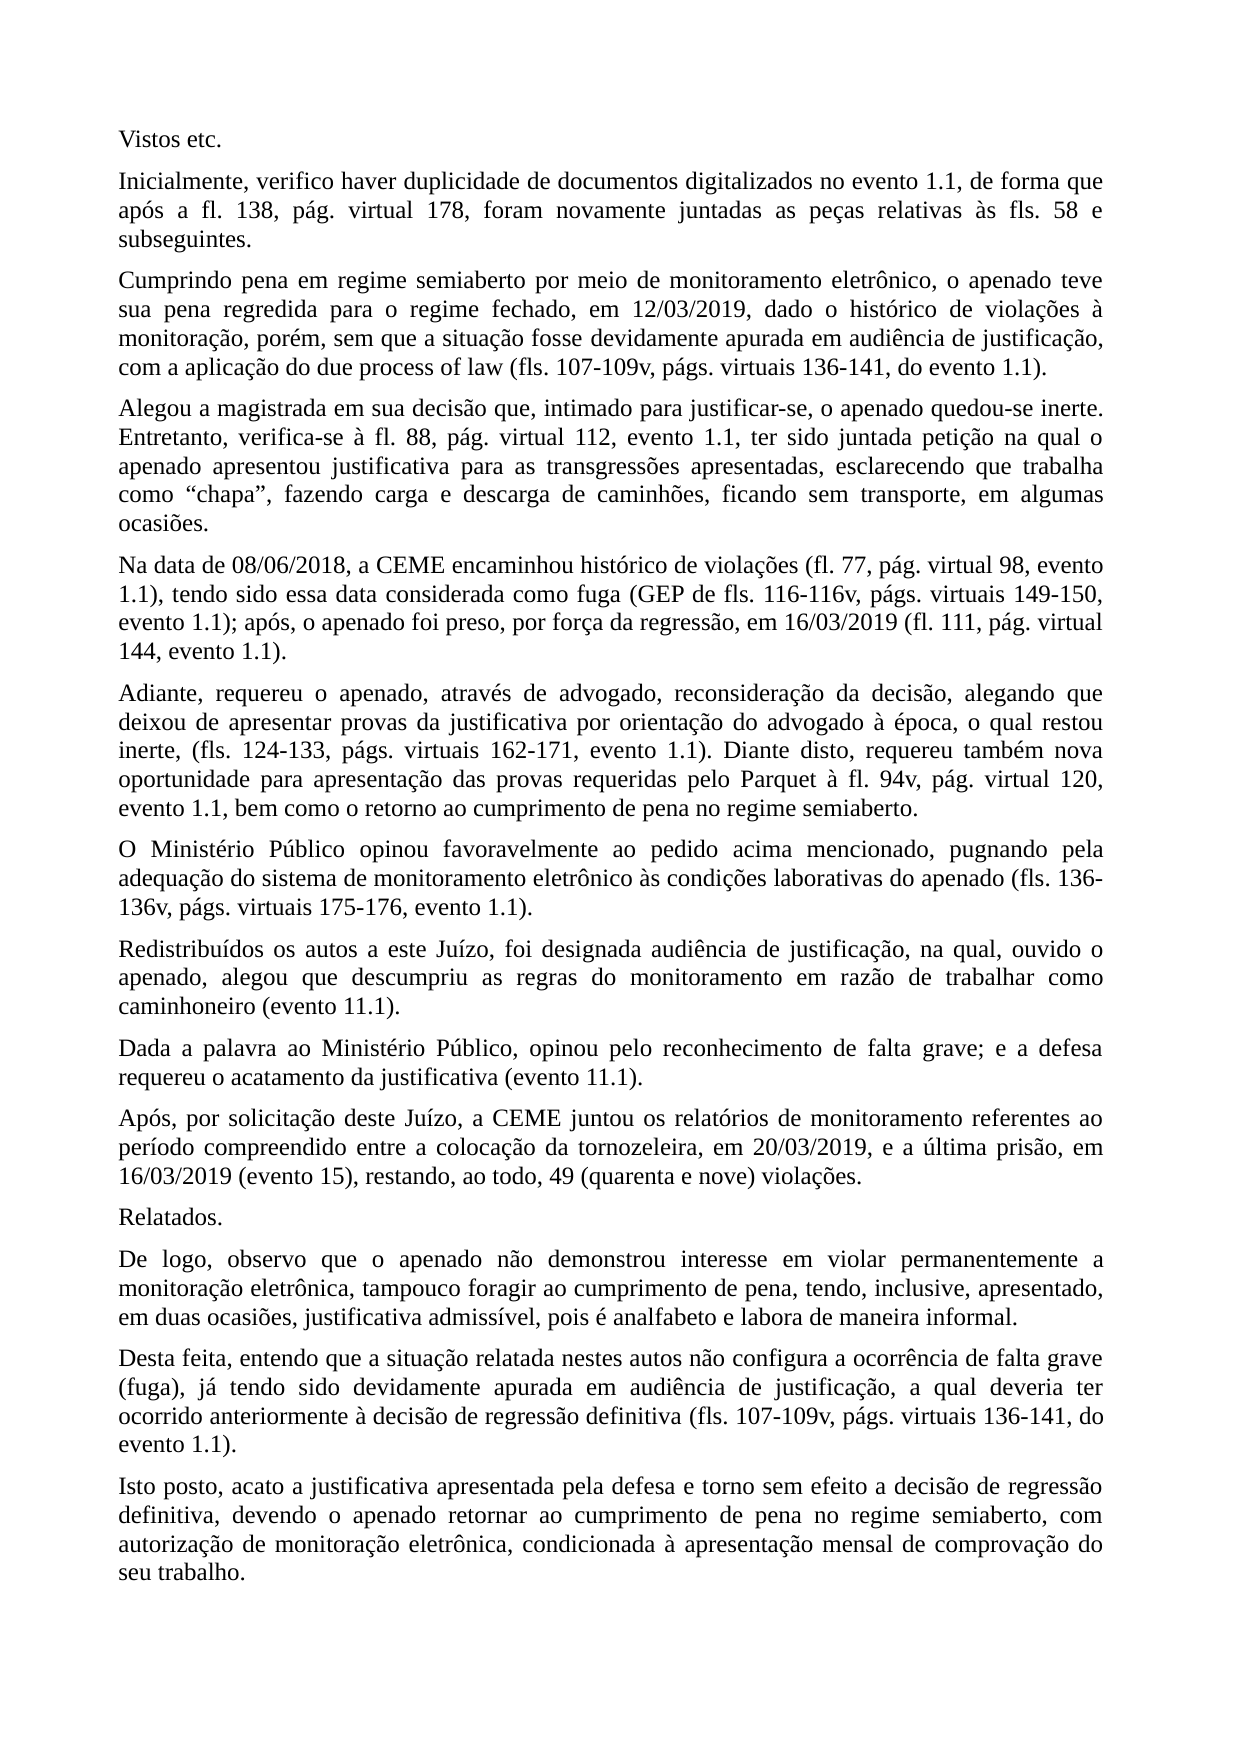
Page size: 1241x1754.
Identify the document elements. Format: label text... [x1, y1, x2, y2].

text O Ministério Público opinou favoravelmente ao pedido acima mencionado, pugnando pela adequação do sistema de monitoramento eletrônico às condições laborativas do apenado (fls. 136-136v, págs. virtuais 175-176, evento 1.1). [118, 834, 1104, 921]
text Na data de 08/06/2018, a CEME encaminhou histórico de violações (fl. 77, pág. virtual 98, evento 1.1), tendo sido essa data considerada como fuga (GEP de fls. 116-116v, págs. virtuais 149-150, evento 1.1); após, o apenado foi preso, por força da regressão, em 16/03/2019 (fl. 111, pág. virtual 144, evento 1.1). [118, 550, 1104, 665]
text Relatados. [118, 1202, 1104, 1231]
text Alegou a magistrada em sua decisão que, intimado para justificar-se, o apenado quedou-se inerte. Entretanto, verifica-se à fl. 88, pág. virtual 112, evento 1.1, ter sido juntada petição na qual o apenado apresentou justificativa para as transgressões apresentadas, esclarecendo que trabalha como “chapa”, fazendo carga e descarga de caminhões, ficando sem transporte, em algumas ocasiões. [118, 393, 1104, 537]
text Após, por solicitação deste Juízo, a CEME juntou os relatórios de monitoramento referentes ao período compreendido entre a colocação da tornozeleira, em 20/03/2019, e a última prisão, em 16/03/2019 (evento 15), restando, ao todo, 49 (quarenta e nove) violações. [118, 1103, 1104, 1189]
text Dada a palavra ao Ministério Público, opinou pelo reconhecimento de falta grave; e a defesa requereu o acatamento da justificativa (evento 11.1). [118, 1033, 1104, 1090]
text Isto posto, acato a justificativa apresentada pela defesa e torno sem efeito a decisão de regressão definitiva, devendo o apenado retornar ao cumprimento de pena no regime semiaberto, com autorização de monitoração eletrônica, condicionada à apresentação mensal de comprovação do seu trabalho. [118, 1471, 1104, 1586]
text Adiante, requereu o apenado, através de advogado, reconsideração da decisão, alegando que deixou de apresentar provas da justificativa por orientação do advogado à época, o qual restou inerte, (fls. 124-133, págs. virtuais 162-171, evento 1.1). Diante disto, requereu também nova oportunidade para apresentação das provas requeridas pelo Parquet à fl. 94v, pág. virtual 120, evento 1.1, bem como o retorno ao cumprimento de pena no regime semiaberto. [118, 678, 1104, 822]
text Vistos etc. [118, 124, 1104, 153]
text Inicialmente, verifico haver duplicidade de documentos digitalizados no evento 1.1, de forma que após a fl. 138, pág. virtual 178, foram novamente juntadas as peças relativas às fls. 58 e subseguintes. [118, 166, 1104, 252]
text De logo, observo que o apenado não demonstrou interesse em violar permanentemente a monitoração eletrônica, tampouco foragir ao cumprimento de pena, tendo, inclusive, apresentado, em duas ocasiões, justificativa admissível, pois é analfabeto e labora de maneira informal. [118, 1244, 1104, 1330]
text Redistribuídos os autos a este Juízo, foi designada audiência de justificação, na qual, ouvido o apenado, alegou que descumpriu as regras do monitoramento em razão de trabalhar como caminhoneiro (evento 11.1). [118, 934, 1104, 1020]
text Cumprindo pena em regime semiaberto por meio de monitoramento eletrônico, o apenado teve sua pena regredida para o regime fechado, em 12/03/2019, dado o histórico de violações à monitoração, porém, sem que a situação fosse devidamente apurada em audiência de justificação, com a aplicação do due process of law (fls. 107-109v, págs. virtuais 136-141, do evento 1.1). [118, 265, 1104, 380]
text Desta feita, entendo que a situação relatada nestes autos não configura a ocorrência de falta grave (fuga), já tendo sido devidamente apurada em audiência de justificação, a qual deveria ter ocorrido anteriormente à decisão de regressão definitiva (fls. 107-109v, págs. virtuais 136-141, do evento 1.1). [118, 1343, 1104, 1458]
